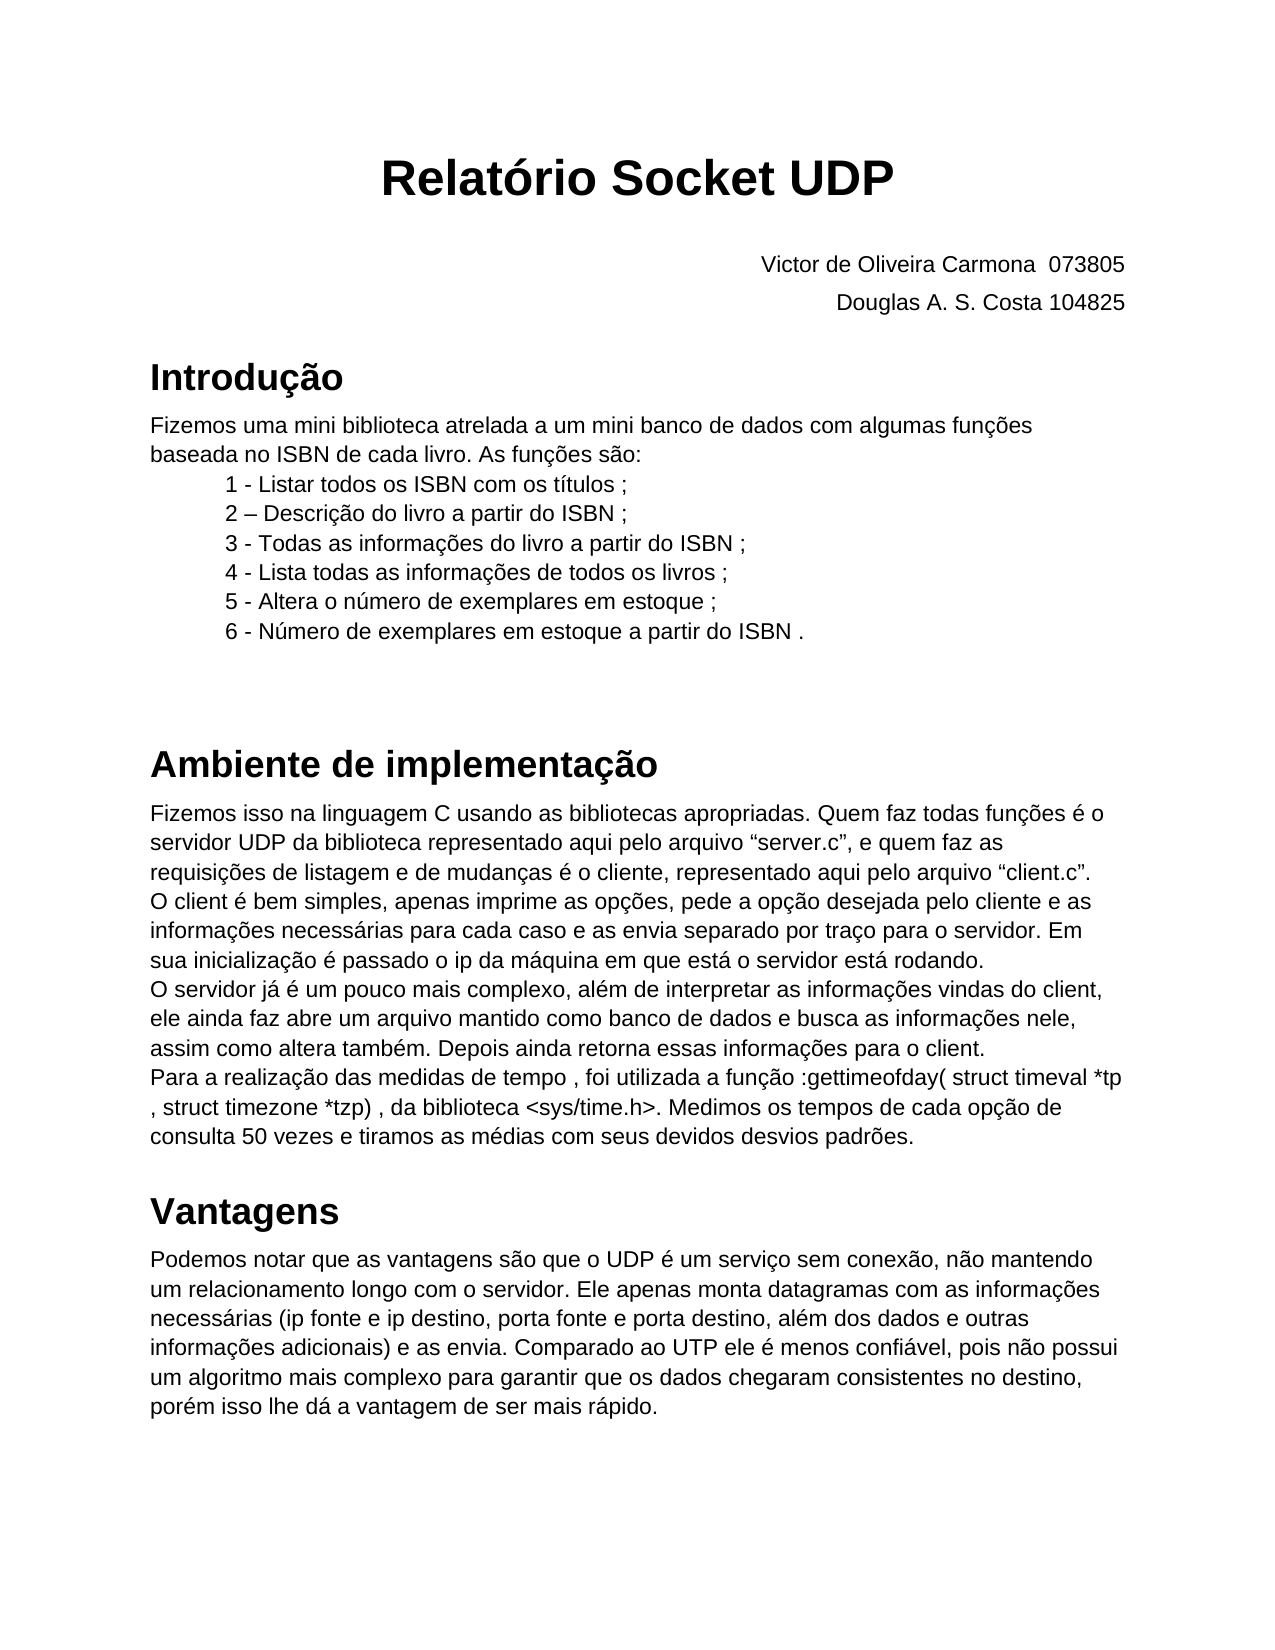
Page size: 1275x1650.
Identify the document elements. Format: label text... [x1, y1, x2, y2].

text 1 - Listar todos os ISBN com os títulos ; [150, 471, 1125, 497]
text O client é bem simples, apenas imprime as opções, pede a opção desejada pelo cliente e as informações necessárias para cada caso e as envia separado por traço para o servidor. Em sua inicialização é passado o ip da máquina em que está o servidor está rodando. [150, 888, 1125, 973]
text O servidor já é um pouco mais complexo, além de interpretar as informações vindas do client, ele ainda faz abre um arquivo mantido como banco de dados e busca as informações nele, assim como altera também. Depois ainda retorna essas informações para o client. [150, 977, 1125, 1061]
text Relatório Socket UDP [150, 150, 1125, 206]
text 4 - Lista todas as informações de todos os livros ; [150, 559, 1125, 585]
subtitle Ambiente de implementação [150, 744, 1125, 786]
subtitle Introdução [150, 356, 1125, 398]
text 6 - Número de exemplares em estoque a partir do ISBN . [150, 618, 1125, 644]
text 3 - Todas as informações do livro a partir do ISBN ; [150, 530, 1125, 556]
text Podemos notar que as vantagens são que o UDP é um serviço sem conexão, não mantendo um relacionamento longo com o servidor. Ele apenas monta datagramas com as informações necessárias (ip fonte e ip destino, porta fonte e porta destino, além dos dados e outras informações adicionais) e as envia. Comparado ao UTP ele é menos confiável, pois não possui um algoritmo mais complexo para garantir que os dados chegaram consistentes no destino, porém isso lhe dá a vantagem de ser mais rápido. [150, 1247, 1125, 1419]
text 5 - Altera o número de exemplares em estoque ; [150, 589, 1125, 614]
text 2 – Descrição do livro a partir do ISBN ; [150, 501, 1125, 526]
text Douglas A. S. Costa 104825 [150, 289, 1125, 315]
text Fizemos uma mini biblioteca atrelada a um mini banco de dados com algumas funções baseada no ISBN de cada livro. As funções são: [150, 413, 1125, 468]
subtitle Vantagens [150, 1190, 1125, 1232]
text Fizemos isso na linguagem C usando as bibliotecas apropriadas. Quem faz todas funções é o servidor UDP da biblioteca representado aqui pelo arquivo “server.c”, e quem faz as requisições de listagem e de mudanças é o cliente, representado aqui pelo arquivo “client.c”. [150, 800, 1125, 885]
text Para a realização das medidas de tempo , foi utilizada a função :gettimeofday( struct timeval *tp , struct timezone *tzp) , da biblioteca <sys/time.h>. Medimos os tempos de cada opção de consulta 50 vezes e tiramos as médias com seus devidos desvios padrões. [150, 1065, 1125, 1149]
subtitle Victor de Oliveira Carmona 073805 [150, 252, 1125, 277]
